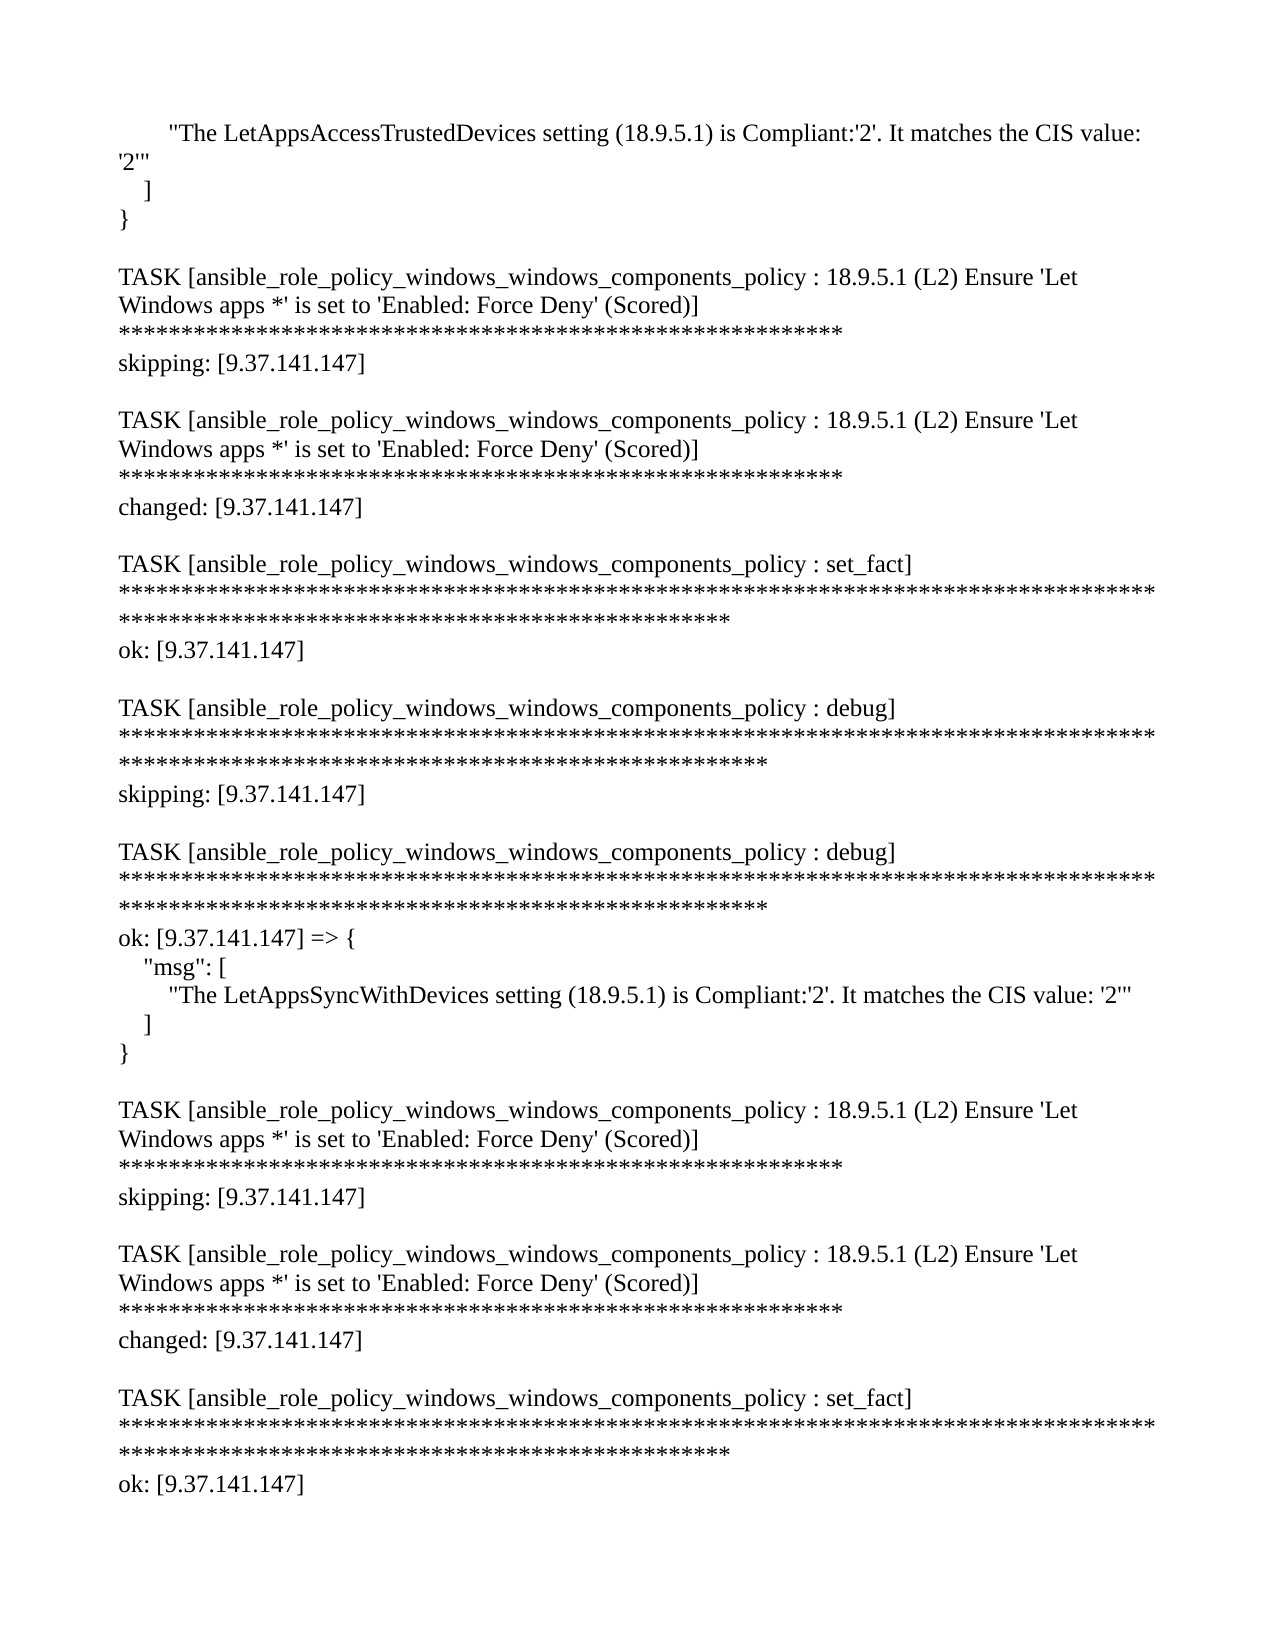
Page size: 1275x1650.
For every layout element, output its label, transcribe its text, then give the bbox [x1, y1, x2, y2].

text ok: [9.37.141.147] => { [118, 923, 1157, 952]
text skipping: [9.37.141.147] [118, 779, 1157, 808]
text TASK [ansible_role_policy_windows_windows_components_policy : 18.9.5.1 (L2) Ensure 'Let Windows apps *' is set to 'Enabled: Force Deny' (Scored)] ********************************************************** [118, 406, 1157, 492]
text TASK [ansible_role_policy_windows_windows_components_policy : set_fact] ************************************************************************************************************************************ [118, 1383, 1157, 1469]
text "msg": [ [118, 952, 1157, 981]
text TASK [ansible_role_policy_windows_windows_components_policy : set_fact] ************************************************************************************************************************************ [118, 549, 1157, 636]
text ok: [9.37.141.147] [118, 1469, 1157, 1498]
text ] [118, 1009, 1157, 1038]
text TASK [ansible_role_policy_windows_windows_components_policy : 18.9.5.1 (L2) Ensure 'Let Windows apps *' is set to 'Enabled: Force Deny' (Scored)] ********************************************************** [118, 1096, 1157, 1182]
text changed: [9.37.141.147] [118, 1326, 1157, 1354]
text "The LetAppsSyncWithDevices setting (18.9.5.1) is Compliant:'2'. It matches the CIS value: '2'" [118, 981, 1157, 1009]
text "The LetAppsAccessTrustedDevices setting (18.9.5.1) is Compliant:'2'. It matches the CIS value: '2'" [118, 118, 1157, 176]
text } [118, 204, 1157, 233]
text changed: [9.37.141.147] [118, 492, 1157, 521]
text TASK [ansible_role_policy_windows_windows_components_policy : 18.9.5.1 (L2) Ensure 'Let Windows apps *' is set to 'Enabled: Force Deny' (Scored)] ********************************************************** [118, 262, 1157, 348]
text TASK [ansible_role_policy_windows_windows_components_policy : debug] *************************************************************************************************************************************** [118, 693, 1157, 779]
text ] [118, 176, 1157, 204]
text skipping: [9.37.141.147] [118, 348, 1157, 377]
text skipping: [9.37.141.147] [118, 1182, 1157, 1211]
text } [118, 1038, 1157, 1067]
text TASK [ansible_role_policy_windows_windows_components_policy : 18.9.5.1 (L2) Ensure 'Let Windows apps *' is set to 'Enabled: Force Deny' (Scored)] ********************************************************** [118, 1239, 1157, 1326]
text TASK [ansible_role_policy_windows_windows_components_policy : debug] *************************************************************************************************************************************** [118, 837, 1157, 923]
text ok: [9.37.141.147] [118, 636, 1157, 664]
